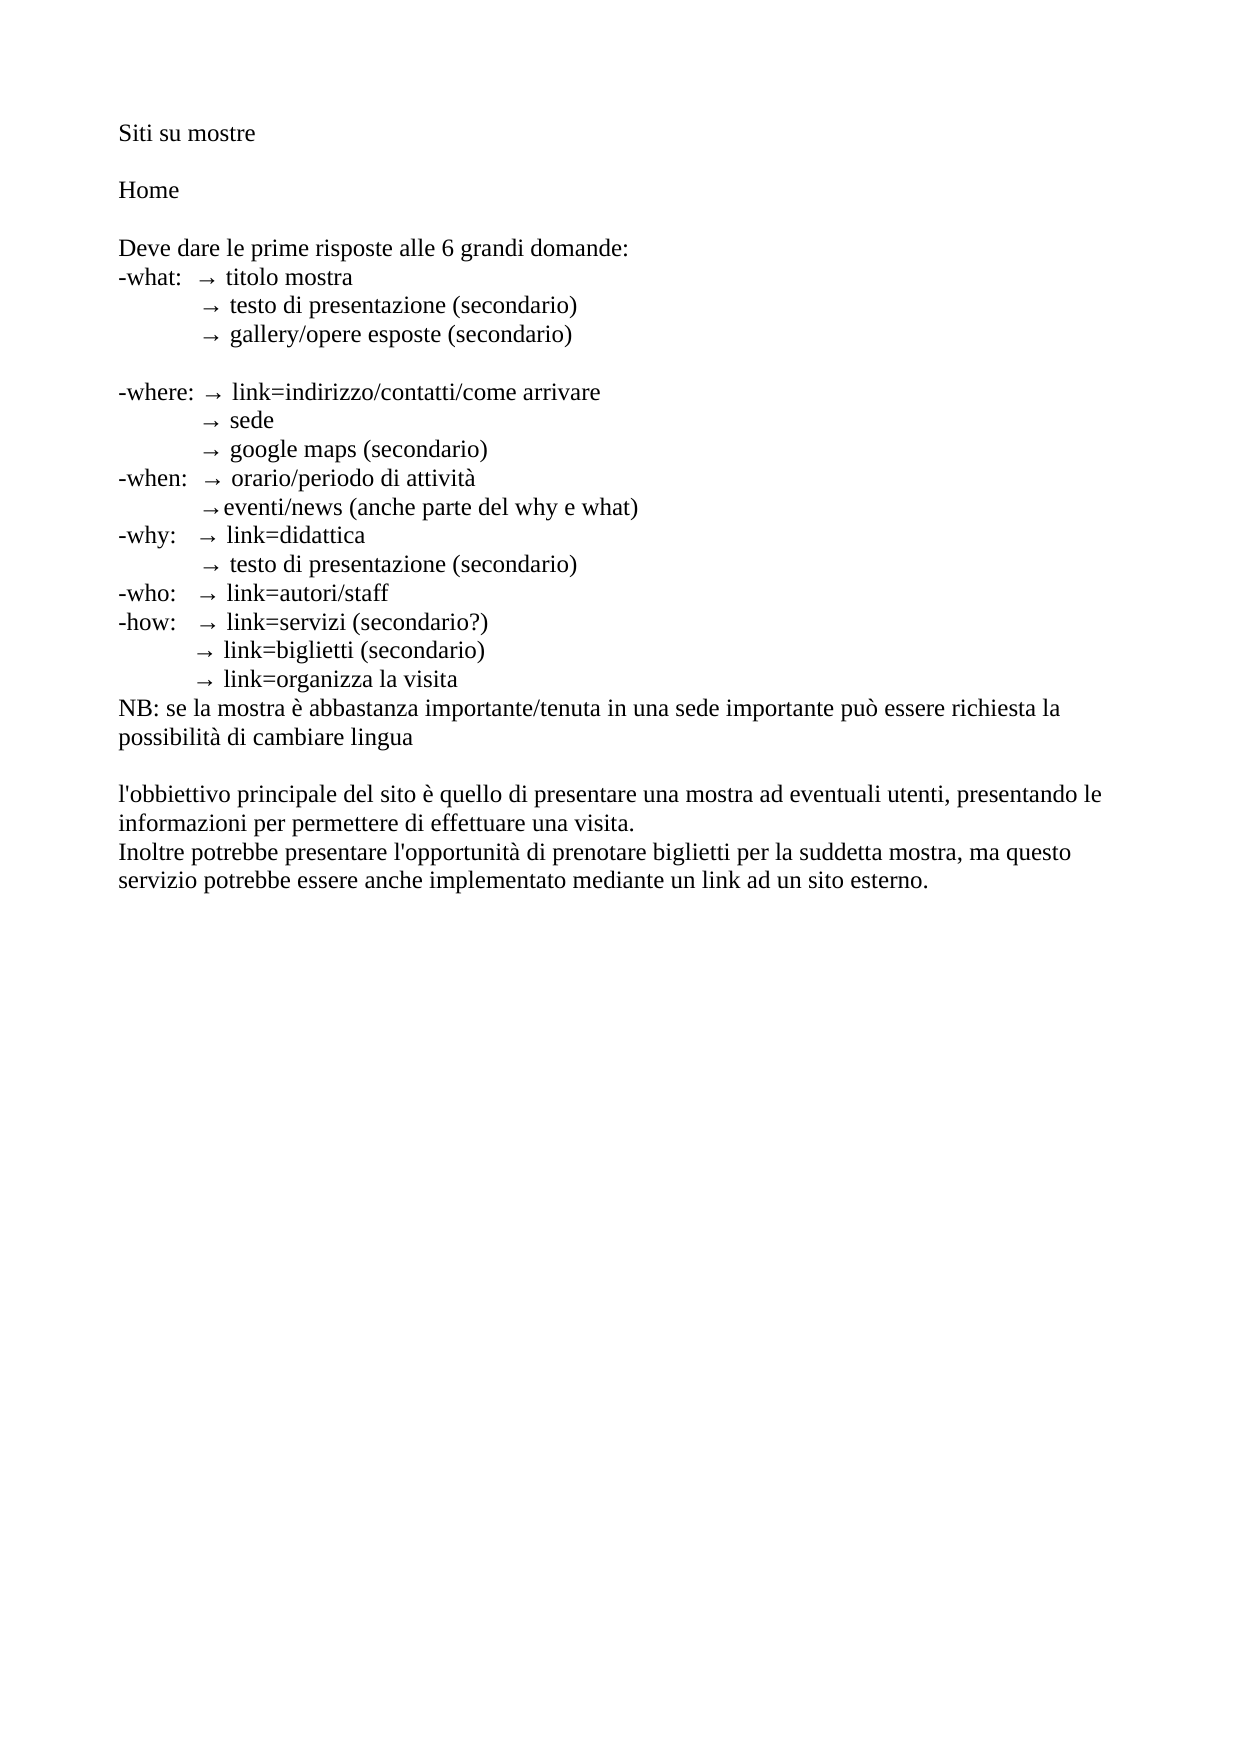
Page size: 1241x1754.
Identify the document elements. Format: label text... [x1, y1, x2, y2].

text Siti su mostre [118, 118, 1122, 147]
text -how: → link=servizi (secondario?) [118, 607, 1122, 636]
text l'obbiettivo principale del sito è quello di presentare una mostra ad eventuali utenti, presentando le informazioni per permettere di effettuare una visita. [118, 779, 1122, 837]
text -what: → titolo mostra [118, 262, 1122, 291]
text -where: → link=indirizzo/contatti/come arrivare [118, 377, 1122, 406]
text → link=biglietti (secondario) [118, 636, 1122, 664]
text → testo di presentazione (secondario) [118, 549, 1122, 578]
text Inoltre potrebbe presentare l'opportunità di prenotare biglietti per la suddetta mostra, ma questo servizio potrebbe essere anche implementato mediante un link ad un sito esterno. [118, 837, 1122, 894]
text -when: → orario/periodo di attività [118, 463, 1122, 492]
text → sede [118, 406, 1122, 434]
text -why: → link=didattica [118, 521, 1122, 549]
text Deve dare le prime risposte alle 6 grandi domande: [118, 233, 1122, 262]
text Home [118, 176, 1122, 204]
text -who: → link=autori/staff [118, 578, 1122, 607]
text → gallery/opere esposte (secondario) [118, 319, 1122, 348]
text → testo di presentazione (secondario) [118, 291, 1122, 319]
text →eventi/news (anche parte del why e what) [118, 492, 1122, 521]
text → link=organizza la visita [118, 664, 1122, 693]
text NB: se la mostra è abbastanza importante/tenuta in una sede importante può essere richiesta la possibilità di cambiare lingua [118, 693, 1122, 751]
text → google maps (secondario) [118, 434, 1122, 463]
